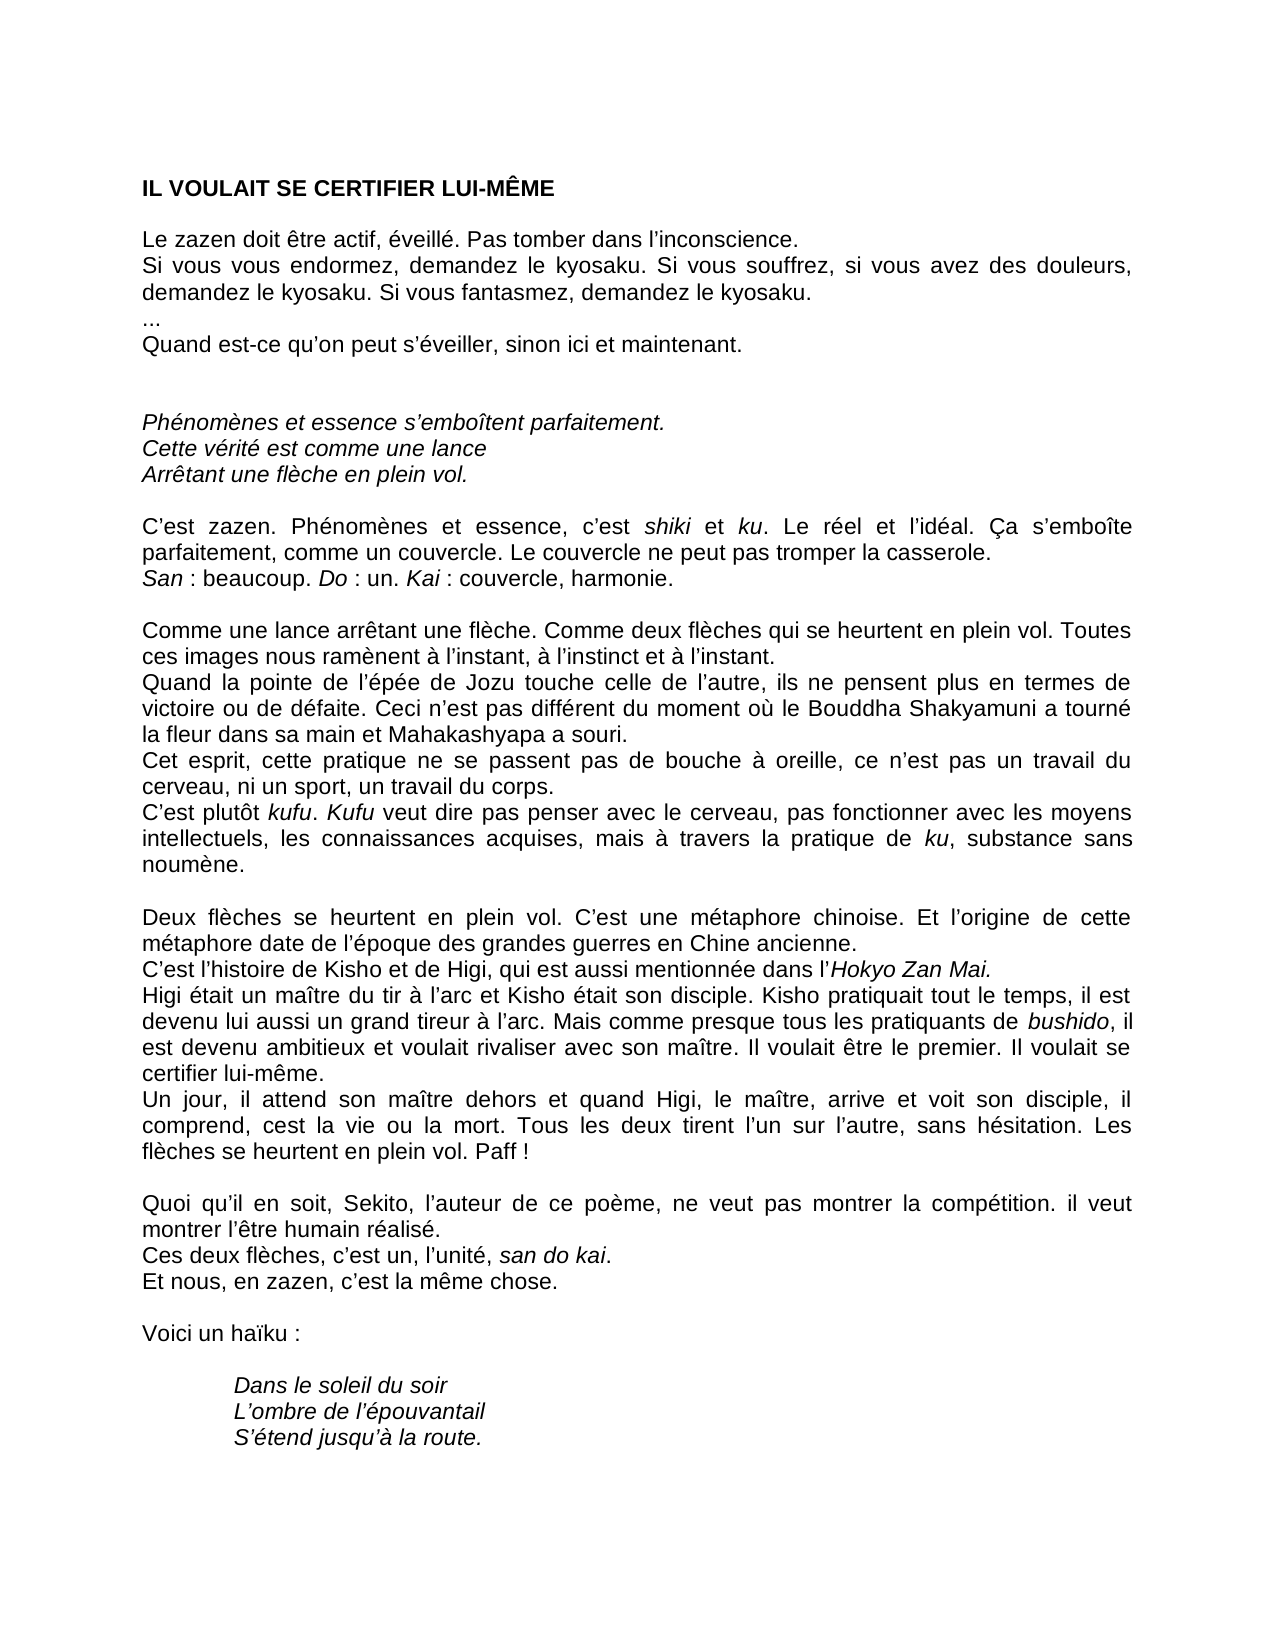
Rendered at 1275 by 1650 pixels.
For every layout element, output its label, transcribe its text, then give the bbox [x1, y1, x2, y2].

text C’est plutôt kufu. Kufu veut dire pas penser avec le cerveau, pas fonctionner avec les moyens intellectuels, les connaissances acquises, mais à travers la pratique de ku, substance sans noumène. [142, 800, 1133, 878]
text IL VOULAIT SE CERTIFIER LUI-MÊME [142, 176, 1133, 202]
text Cet esprit, cette pratique ne se passent pas de bouche à oreille, ce n’est pas un travail du cerveau, ni un sport, un travail du corps. [142, 748, 1133, 800]
text Cette vérité est comme une lance [142, 435, 1133, 461]
text C’est l’histoire de Kisho et de Higi, qui est aussi mentionnée dans l’Hokyo Zan Mai. [142, 956, 1133, 982]
text Dans le soleil du soir [233, 1373, 1133, 1399]
text Arrêtant une flèche en plein vol. [142, 461, 1133, 487]
text Et nous, en zazen, c’est la même chose. [142, 1268, 1133, 1294]
text Deux flèches se heurtent en plein vol. C’est une métaphore chinoise. Et l’origine de cette métaphore date de l’époque des grandes guerres en Chine ancienne. [142, 904, 1133, 956]
text Voici un haïku : [142, 1321, 1133, 1347]
text S’étend jusqu’à la route. [233, 1425, 1133, 1451]
text San : beaucoup. Do : un. Kai : couvercle, harmonie. [142, 565, 1133, 591]
text Si vous vous endormez, demandez le kyosaku. Si vous souffrez, si vous avez des douleurs, demandez le kyosaku. Si vous fantasmez, demandez le kyosaku. [142, 253, 1133, 305]
text Comme une lance arrêtant une flèche. Comme deux flèches qui se heurtent en plein vol. Toutes ces images nous ramènent à l’instant, à l’instinct et à l’instant. [142, 617, 1133, 669]
text Ces deux flèches, c’est un, l’unité, san do kai. [142, 1242, 1133, 1268]
text Higi était un maître du tir à l’arc et Kisho était son disciple. Kisho pratiquait tout le temps, il est devenu lui aussi un grand tireur à l’arc. Mais comme presque tous les pratiquants de bushido, il est devenu ambitieux et voulait rivaliser avec son maître. Il voulait être le premier. Il voulait se certifier lui-même. [142, 982, 1133, 1086]
text ... [142, 305, 1133, 331]
text Quoi qu’il en soit, Sekito, l’auteur de ce poème, ne veut pas montrer la compétition. il veut montrer l’être humain réalisé. [142, 1190, 1133, 1242]
text Le zazen doit être actif, éveillé. Pas tomber dans l’inconscience. [142, 227, 1133, 253]
text C’est zazen. Phénomènes et essence, c’est shiki et ku. Le réel et l’idéal. Ça s’emboîte parfaitement, comme un couvercle. Le couvercle ne peut pas tromper la casserole. [142, 513, 1133, 565]
text Quand est-ce qu’on peut s’éveiller, sinon ici et maintenant. [142, 331, 1133, 357]
text Phénomènes et essence s’emboîtent parfaitement. [142, 409, 1133, 435]
text L’ombre de l’épouvantail [233, 1399, 1133, 1425]
text Un jour, il attend son maître dehors et quand Higi, le maître, arrive et voit son disciple, il comprend, cest la vie ou la mort. Tous les deux tirent l’un sur l’autre, sans hésitation. Les flèches se heurtent en plein vol. Paff ! [142, 1086, 1133, 1164]
text Quand la pointe de l’épée de Jozu touche celle de l’autre, ils ne pensent plus en termes de victoire ou de défaite. Ceci n’est pas différent du moment où le Bouddha Shakyamuni a tourné la fleur dans sa main et Mahakashyapa a souri. [142, 669, 1133, 748]
